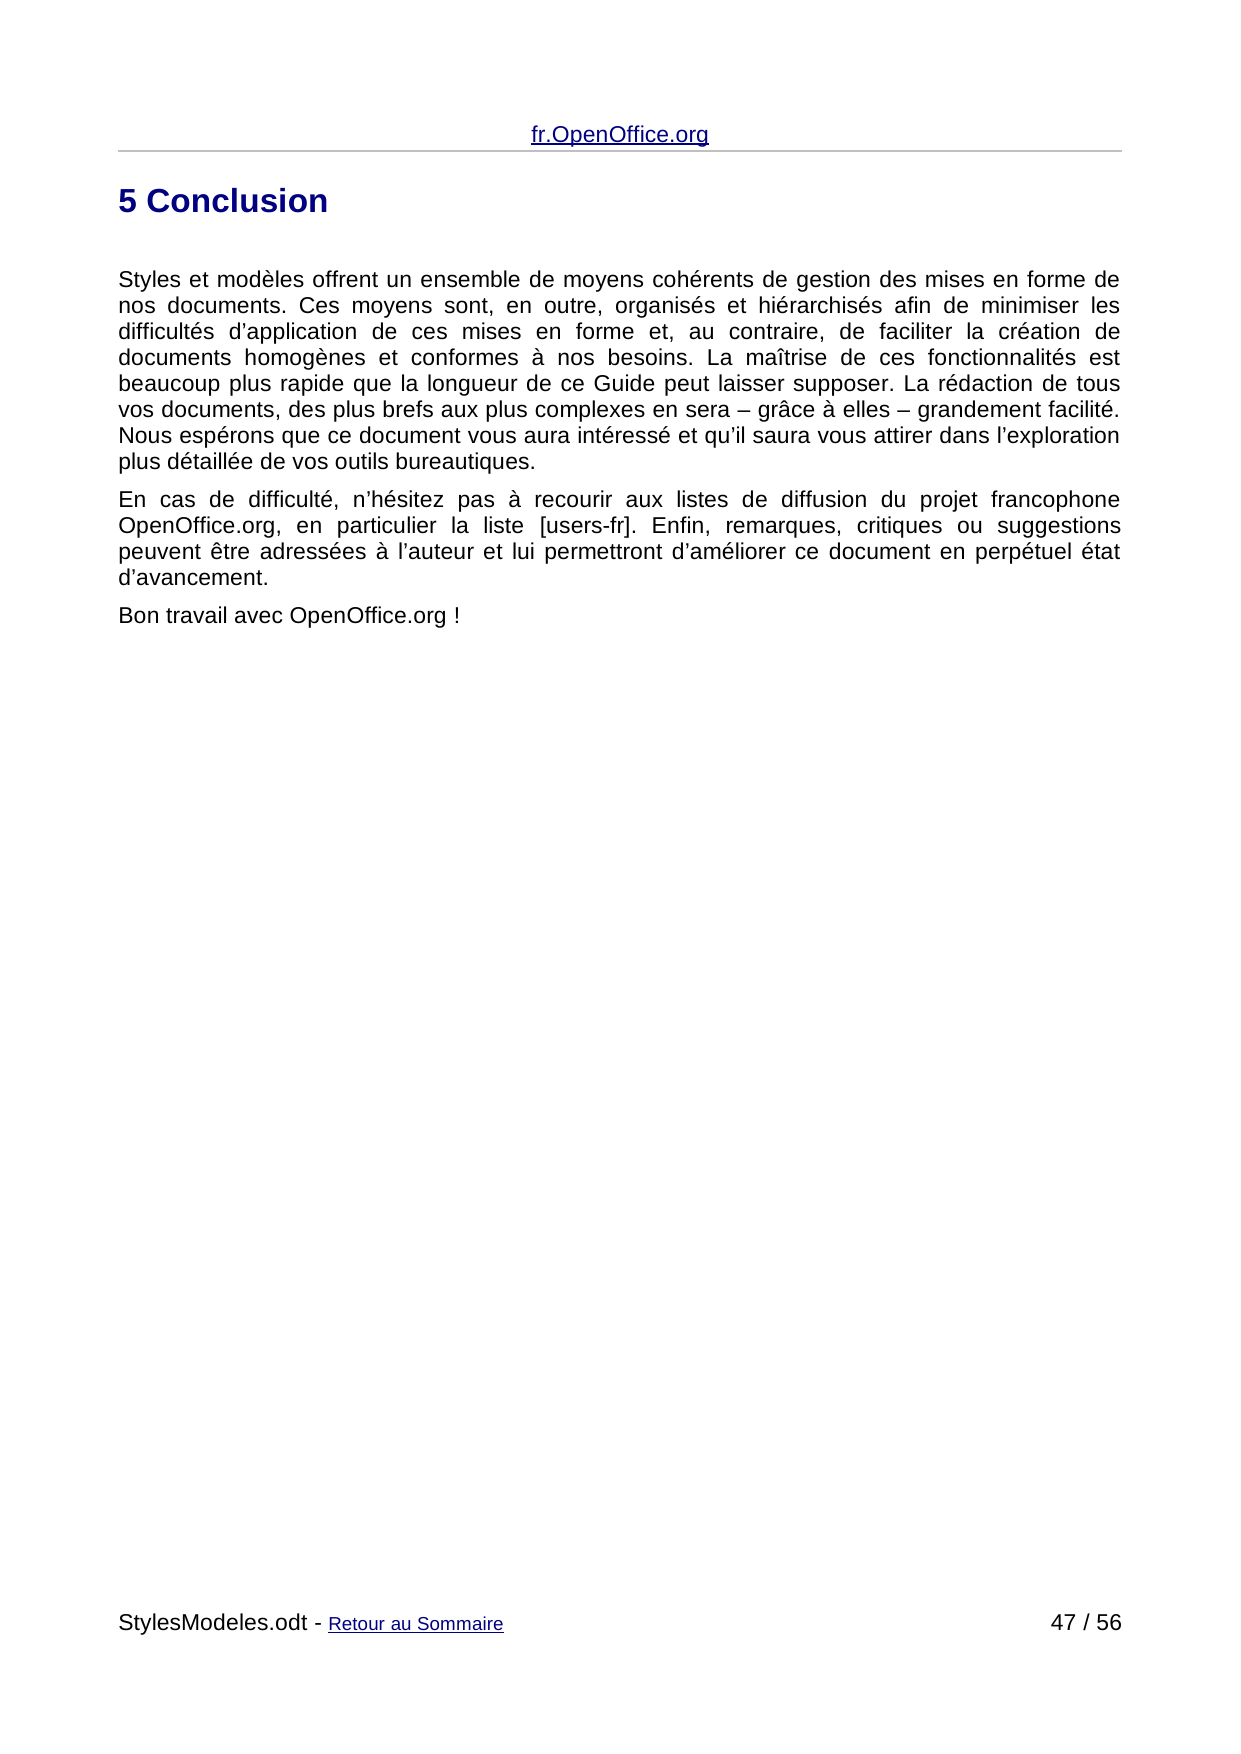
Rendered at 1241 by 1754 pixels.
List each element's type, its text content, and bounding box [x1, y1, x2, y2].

subtitle Conclusion [118, 182, 1122, 219]
text Bon travail avec OpenOffice.org ! [118, 602, 1122, 628]
text En cas de difficulté, n’hésitez pas à recourir aux listes de diffusion du projet francophone OpenOffice.org, en particulier la liste [users-fr]. Enfin, remarques, critiques ou suggestions peuvent être adressées à l’auteur et lui permettront d’améliorer ce document en perpétuel état d’avancement. [118, 486, 1122, 591]
text Styles et modèles offrent un ensemble de moyens cohérents de gestion des mises en forme de nos documents. Ces moyens sont, en outre, organisés et hiérarchisés afin de minimiser les difficultés d’application de ces mises en forme et, au contraire, de faciliter la création de documents homogènes et conformes à nos besoins. La maîtrise de ces fonctionnalités est beaucoup plus rapide que la longueur de ce Guide peut laisser supposer. La rédaction de tous vos documents, des plus brefs aux plus complexes en sera – grâce à elles – grandement facilité. Nous espérons que ce document vous aura intéressé et qu’il saura vous attirer dans l’exploration plus détaillée de vos outils bureautiques. [118, 266, 1122, 475]
